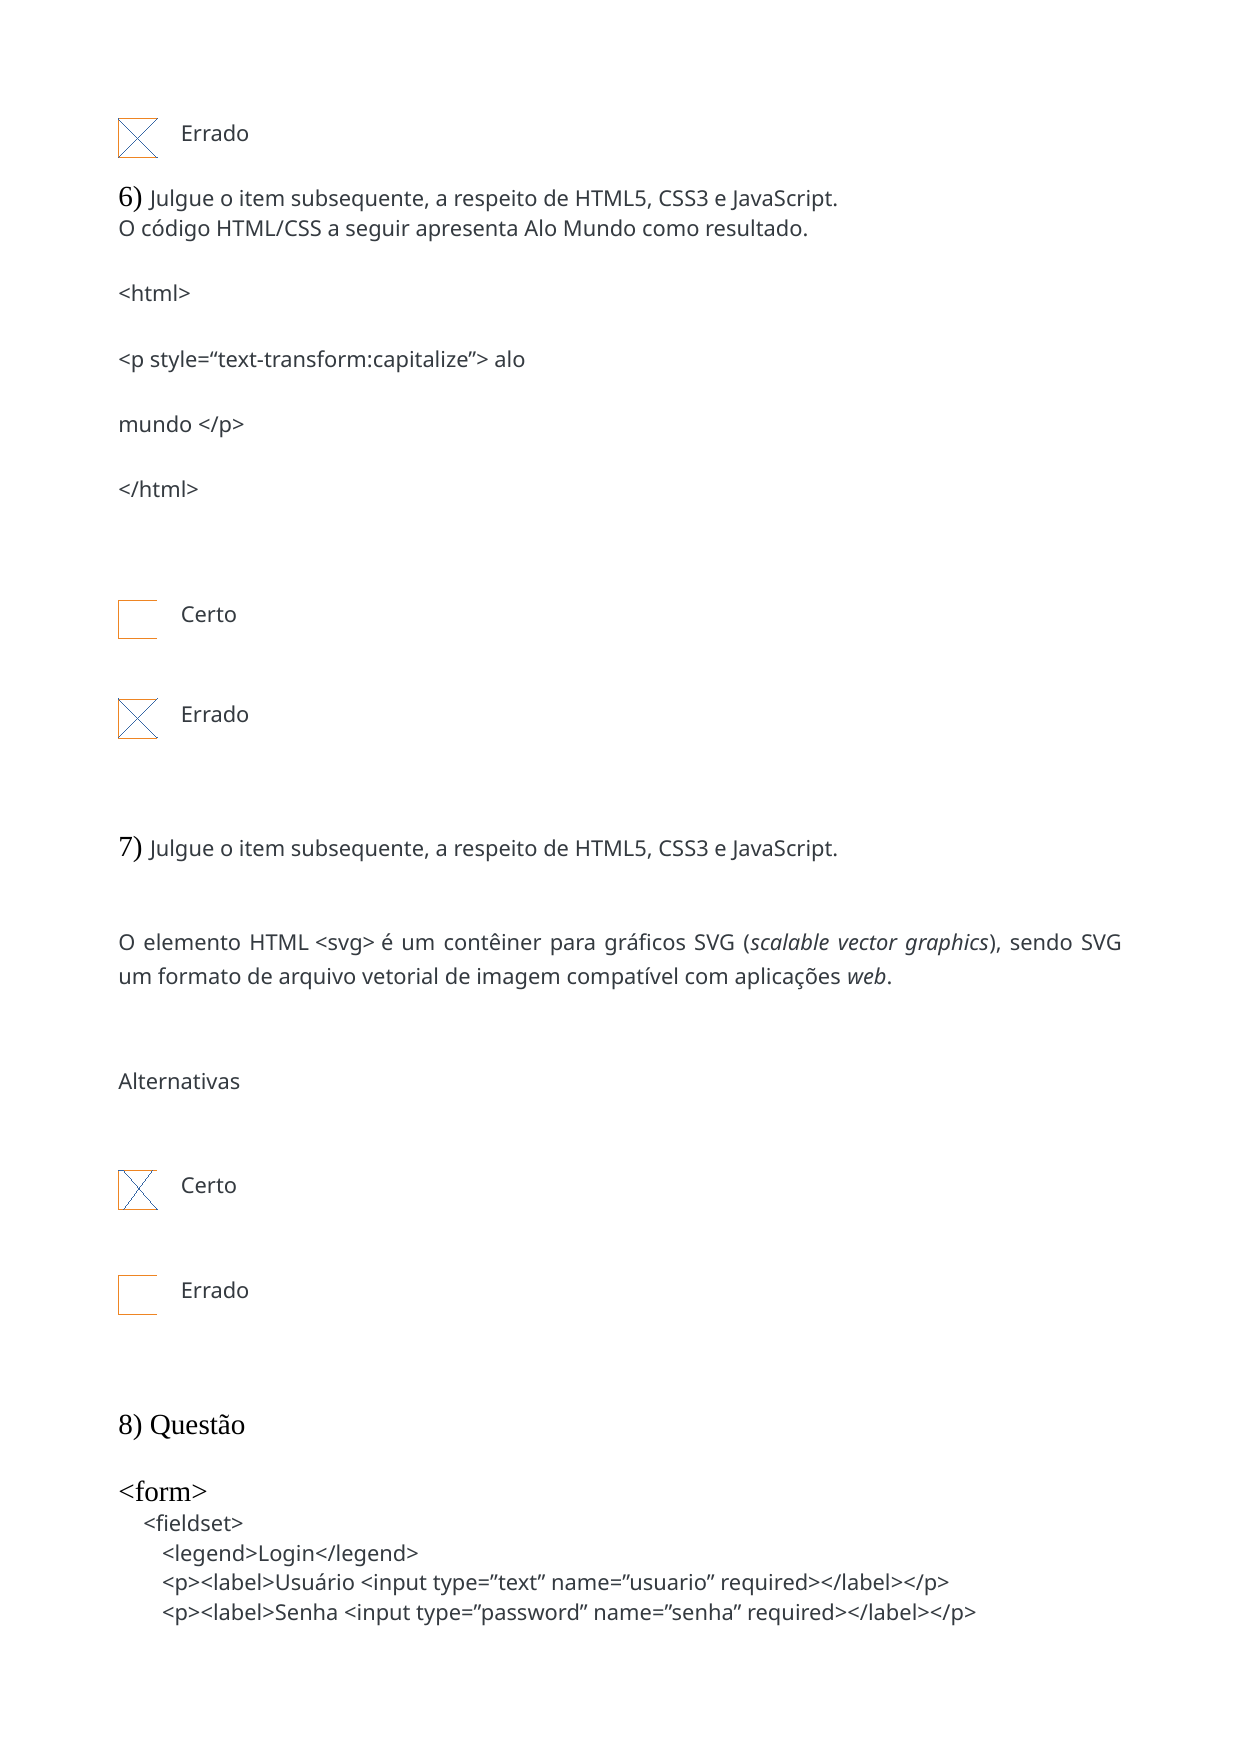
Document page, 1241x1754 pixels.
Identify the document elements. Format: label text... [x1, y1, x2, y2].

text <p><label>Senha <input type=”password” name=”senha” required></label></p> [118, 1597, 1122, 1627]
text mundo </p> [118, 409, 1122, 439]
text Errado [119, 699, 1122, 738]
text 6) Julgue o item subsequente, a respeito de HTML5, CSS3 e JavaScript. [118, 179, 1122, 213]
text 8) Questão [118, 1407, 1122, 1441]
text <p style=“text-transform:capitalize”> alo [118, 344, 1122, 373]
text Errado [119, 118, 1122, 157]
text O código HTML/CSS a seguir apresenta Alo Mundo como resultado. [118, 213, 1122, 243]
text Alternativas [118, 1066, 1122, 1096]
text O elemento HTML <svg> é um contêiner para gráficos SVG (scalable vector graphics), sendo SVG um formato de arquivo vetorial de imagem compatível com aplicações web. [118, 927, 1122, 991]
text Certo [118, 599, 1122, 638]
text 7) Julgue o item subsequente, a respeito de HTML5, CSS3 e JavaScript. [118, 829, 1122, 863]
text <fieldset> [118, 1508, 1122, 1538]
text <p><label>Usuário <input type=”text” name=”usuario” required></label></p> [118, 1567, 1122, 1597]
text <form> [118, 1474, 1122, 1508]
text </html> [118, 474, 1122, 504]
text Errado [119, 1275, 1122, 1314]
text <legend>Login</legend> [118, 1538, 1122, 1567]
text Certo [119, 1170, 1122, 1209]
text <html> [118, 278, 1122, 308]
